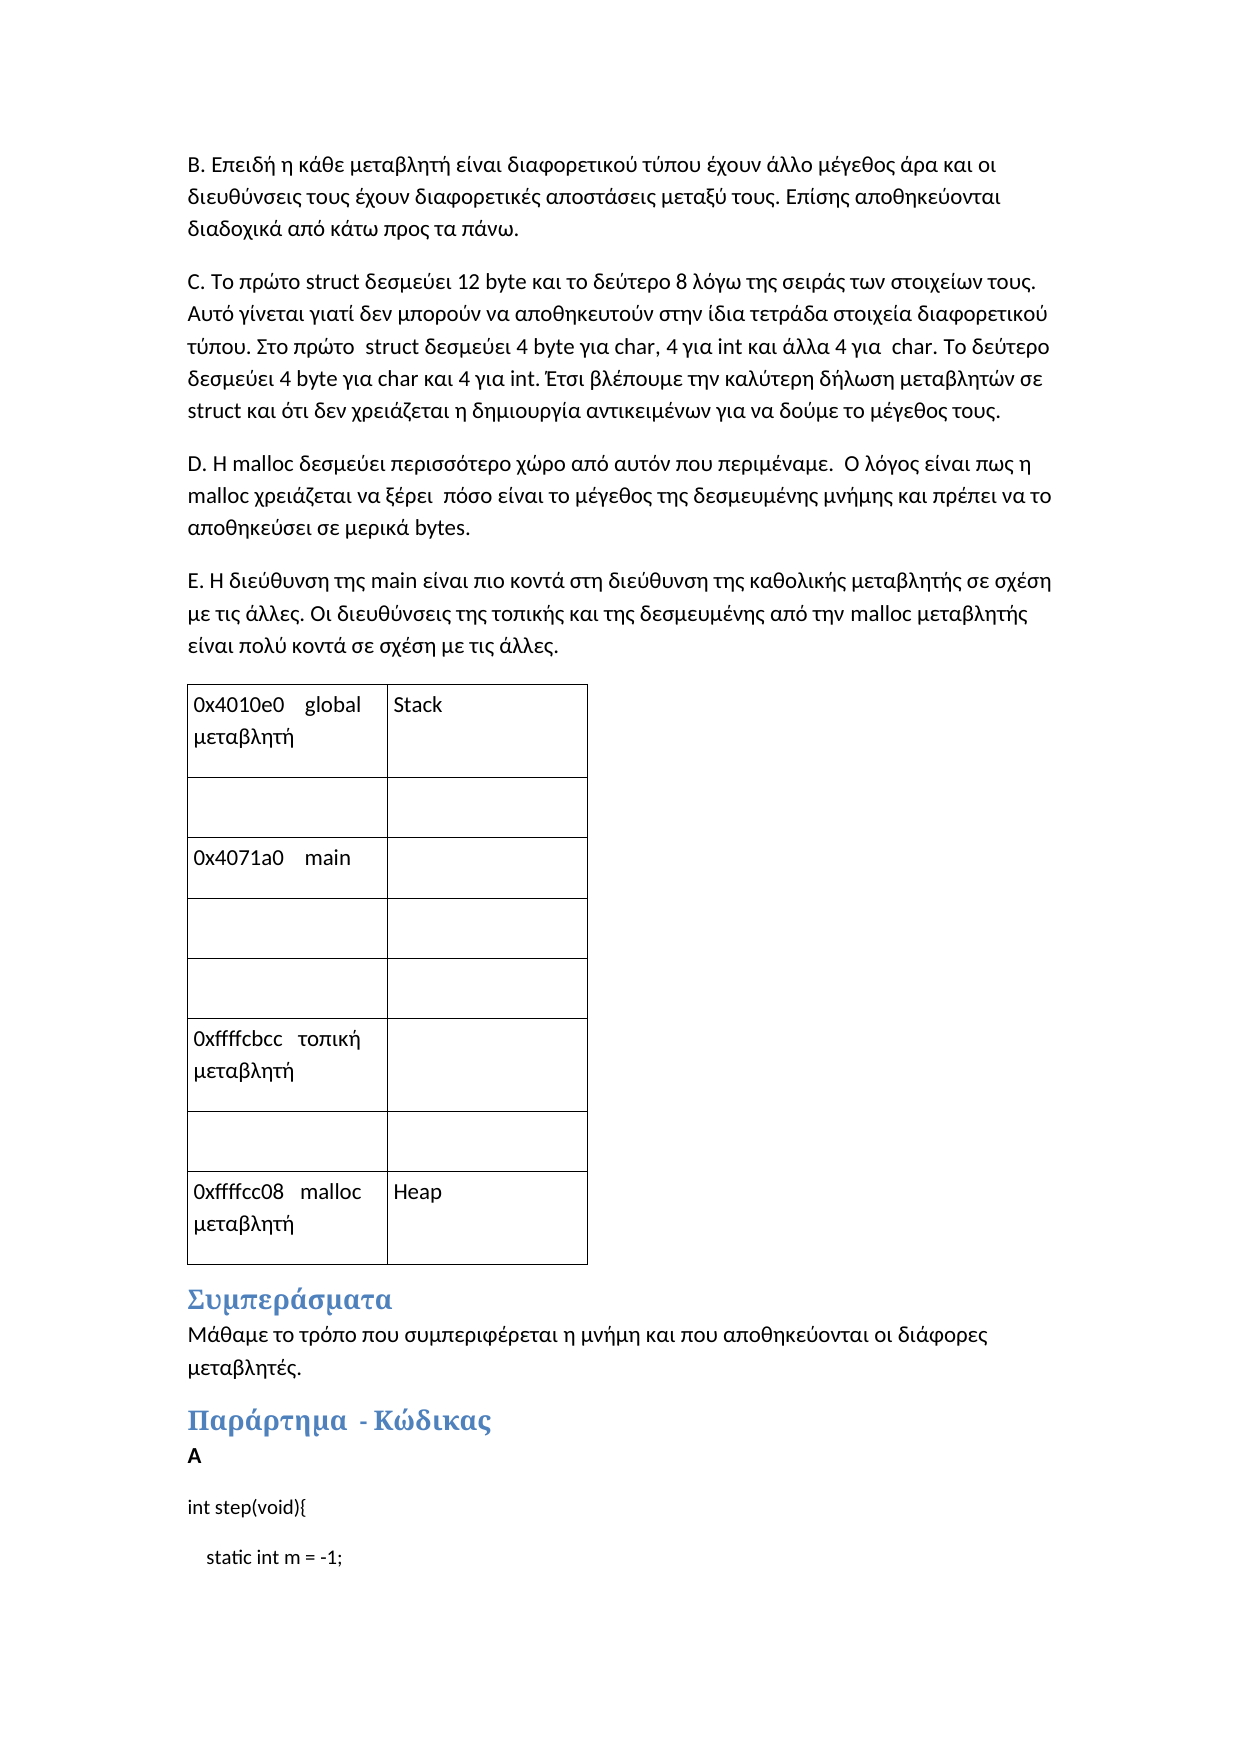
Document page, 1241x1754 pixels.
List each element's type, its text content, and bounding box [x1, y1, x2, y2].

text Μάθαμε το τρόπο που συμπεριφέρεται η μνήμη και που αποθηκεύονται οι διάφορες μεταβλητές. [187, 1321, 1053, 1381]
text D. Η malloc δεσμεύει περισσότερο χώρο από αυτόν που περιμέναμε. Ο λόγος είναι πως η malloc χρειάζεται να ξέρει πόσο είναι το μέγεθος της δεσμευμένης μνήμης και πρέπει να το αποθηκεύσει σε μερικά bytes. [187, 449, 1053, 542]
table_cell [188, 778, 387, 837]
table_cell 0xffffcbcc τοπική μεταβλητή [188, 1019, 387, 1111]
subtitle Συμπεράσματα [187, 1285, 1053, 1316]
subtitle Παράρτημα - Κώδικας [187, 1406, 1053, 1437]
table_cell [388, 899, 587, 958]
table_cell [388, 838, 587, 897]
table_cell [188, 959, 387, 1018]
table_cell 0xffffcc08 malloc μεταβλητή [188, 1172, 387, 1264]
table_cell [388, 1112, 587, 1171]
text C. Το πρώτο struct δεσμεύει 12 byte και το δεύτερο 8 λόγω της σειράς των στοιχείων τους. Αυτό γίνεται γιατί δεν μπορούν να αποθηκευτούν στην ίδια τετράδα στοιχεία διαφορετικού τύπου. Στο πρώτο struct δεσμεύει 4 byte για char, 4 για int και άλλα 4 για char. Το δεύτερο δεσμεύει 4 byte για char και 4 για int. Έτσι βλέπουμε την καλύτερη δήλωση μεταβλητών σε struct και ότι δεν χρειάζεται η δημιουργία αντικειμένων για να δούμε το μέγεθος τους. [187, 267, 1053, 424]
text Ε. Η διεύθυνση της main είναι πιο κοντά στη διεύθυνση της καθολικής μεταβλητής σε σχέση με τις άλλες. Οι διευθύνσεις της τοπικής και της δεσμευμένης από την malloc μεταβλητής είναι πολύ κοντά σε σχέση με τις άλλες. [187, 567, 1053, 659]
text static int m = -1; [187, 1544, 1053, 1570]
table_cell 0x4071a0 main [188, 838, 387, 897]
text int step(void){ [187, 1494, 1053, 1520]
table_cell [188, 1112, 387, 1171]
text B. Επειδή η κάθε μεταβλητή είναι διαφορετικού τύπου έχουν άλλο μέγεθος άρα και οι διευθύνσεις τους έχουν διαφορετικές αποστάσεις μεταξύ τους. Επίσης αποθηκεύονται διαδοχικά από κάτω προς τα πάνω. [187, 150, 1053, 242]
table_cell [388, 1019, 587, 1111]
text Α [187, 1441, 1053, 1469]
table_cell [388, 959, 587, 1018]
table_cell [188, 899, 387, 958]
table_header 0x4010e0 global μεταβλητή [188, 685, 387, 777]
table_cell Heap [388, 1172, 587, 1264]
table_header Stack [388, 685, 587, 777]
table_cell [388, 778, 587, 837]
